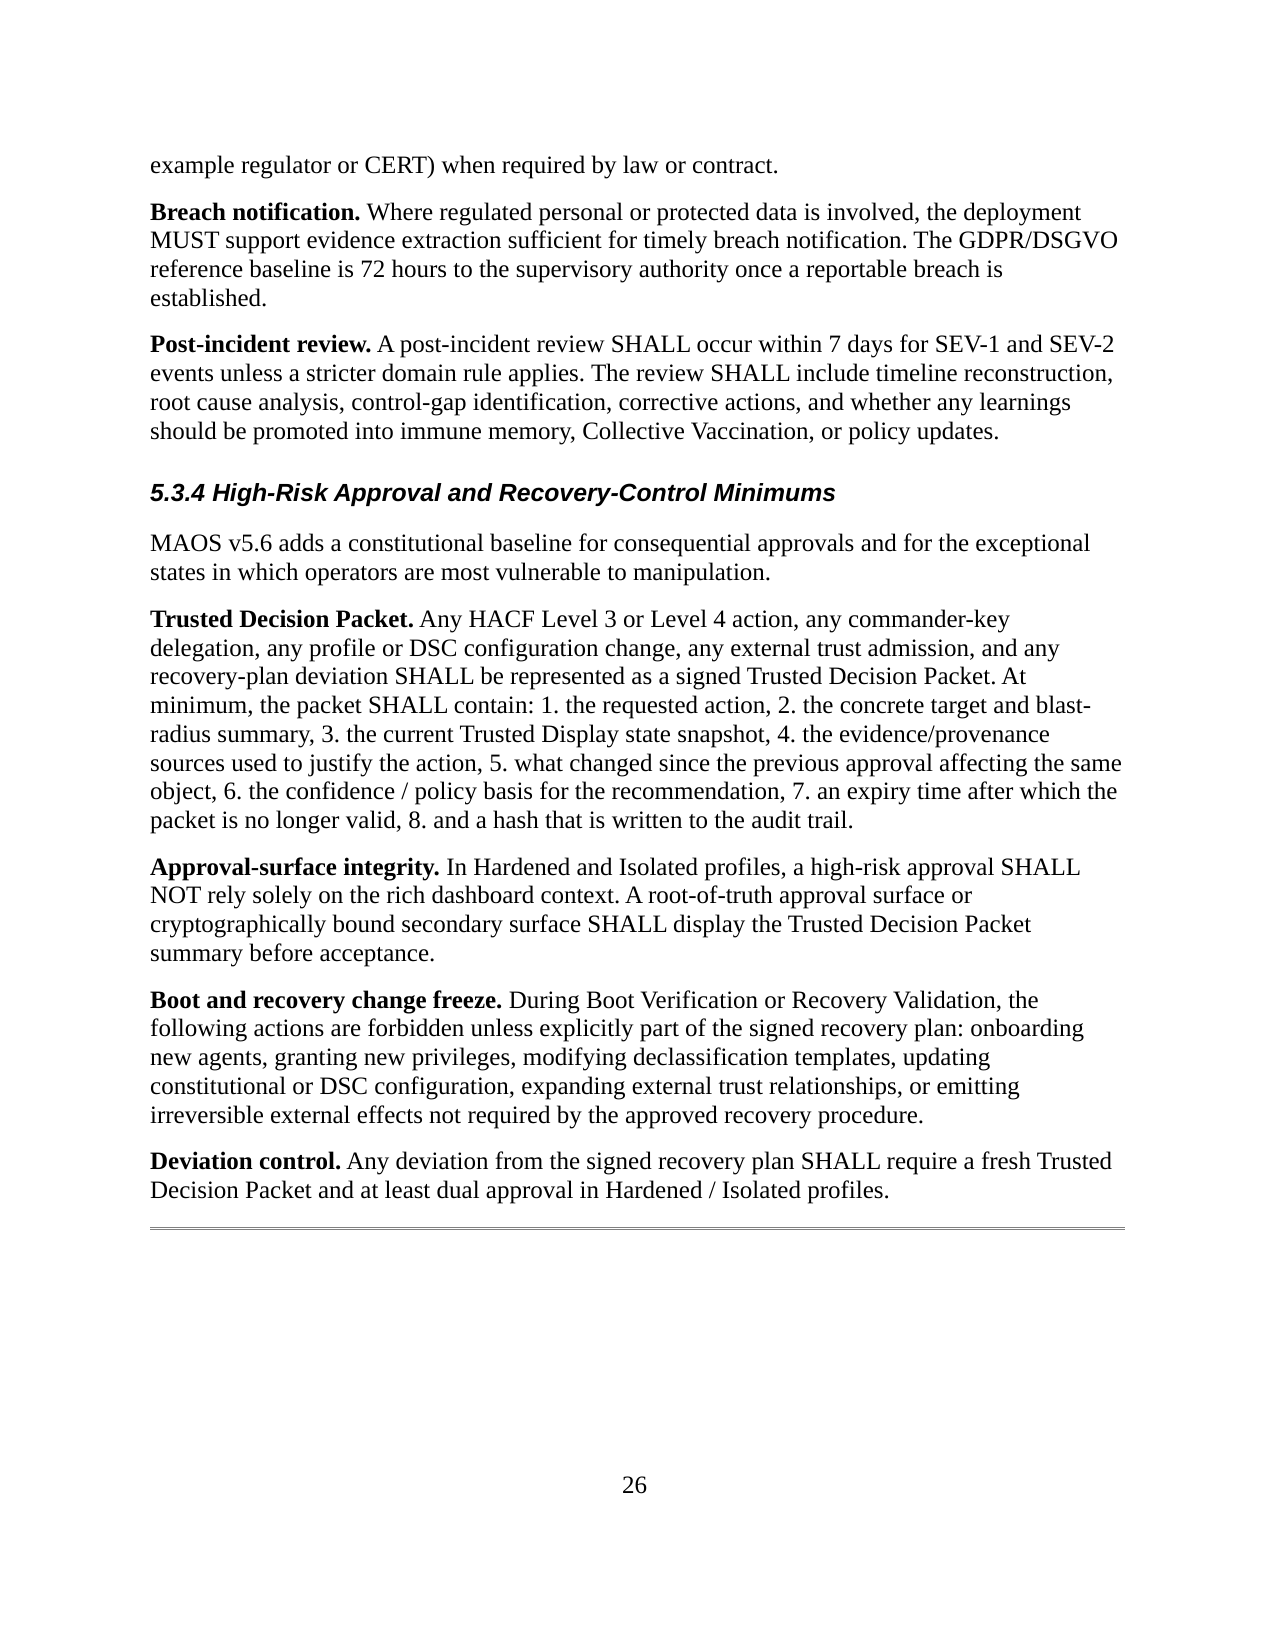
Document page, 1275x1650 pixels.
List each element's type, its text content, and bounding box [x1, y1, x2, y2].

text Trusted Decision Packet. Any HACF Level 3 or Level 4 action, any commander-key delegation, any profile or DSC configuration change, any external trust admission, and any recovery-plan deviation SHALL be represented as a signed Trusted Decision Packet. At minimum, the packet SHALL contain: 1. the requested action, 2. the concrete target and blast-radius summary, 3. the current Trusted Display state snapshot, 4. the evidence/provenance sources used to justify the action, 5. what changed since the previous approval affecting the same object, 6. the confidence / policy basis for the recommendation, 7. an expiry time after which the packet is no longer valid, 8. and a hash that is written to the audit trail. [150, 604, 1125, 834]
subtitle 5.3.4 High-Risk Approval and Recovery-Control Minimums [150, 478, 1125, 507]
text example regulator or CERT) when required by law or contract. [150, 150, 1125, 179]
text Boot and recovery change freeze. During Boot Verification or Recovery Validation, the following actions are forbidden unless explicitly part of the signed recovery plan: onboarding new agents, granting new privileges, modifying declassification templates, updating constitutional or DSC configuration, expanding external trust relationships, or emitting irreversible external effects not required by the approved recovery procedure. [150, 985, 1125, 1128]
text Deviation control. Any deviation from the signed recovery plan SHALL require a fresh Trusted Decision Packet and at least dual approval in Hardened / Isolated profiles. [150, 1146, 1125, 1204]
text Breach notification. Where regulated personal or protected data is involved, the deployment MUST support evidence extraction sufficient for timely breach notification. The GDPR/DSGVO reference baseline is 72 hours to the supervisory authority once a reportable breach is established. [150, 197, 1125, 312]
text Post-incident review. A post-incident review SHALL occur within 7 days for SEV-1 and SEV-2 events unless a stricter domain rule applies. The review SHALL include timeline reconstruction, root cause analysis, control-gap identification, corrective actions, and whether any learnings should be promoted into immune memory, Collective Vaccination, or policy updates. [150, 329, 1125, 444]
text MAOS v5.6 adds a constitutional baseline for consequential approvals and for the exceptional states in which operators are most vulnerable to manipulation. [150, 528, 1125, 586]
text Approval-surface integrity. In Hardened and Isolated profiles, a high-risk approval SHALL NOT rely solely on the rich dashboard context. A root-of-truth approval surface or cryptographically bound secondary surface SHALL display the Trusted Decision Packet summary before acceptance. [150, 852, 1125, 967]
